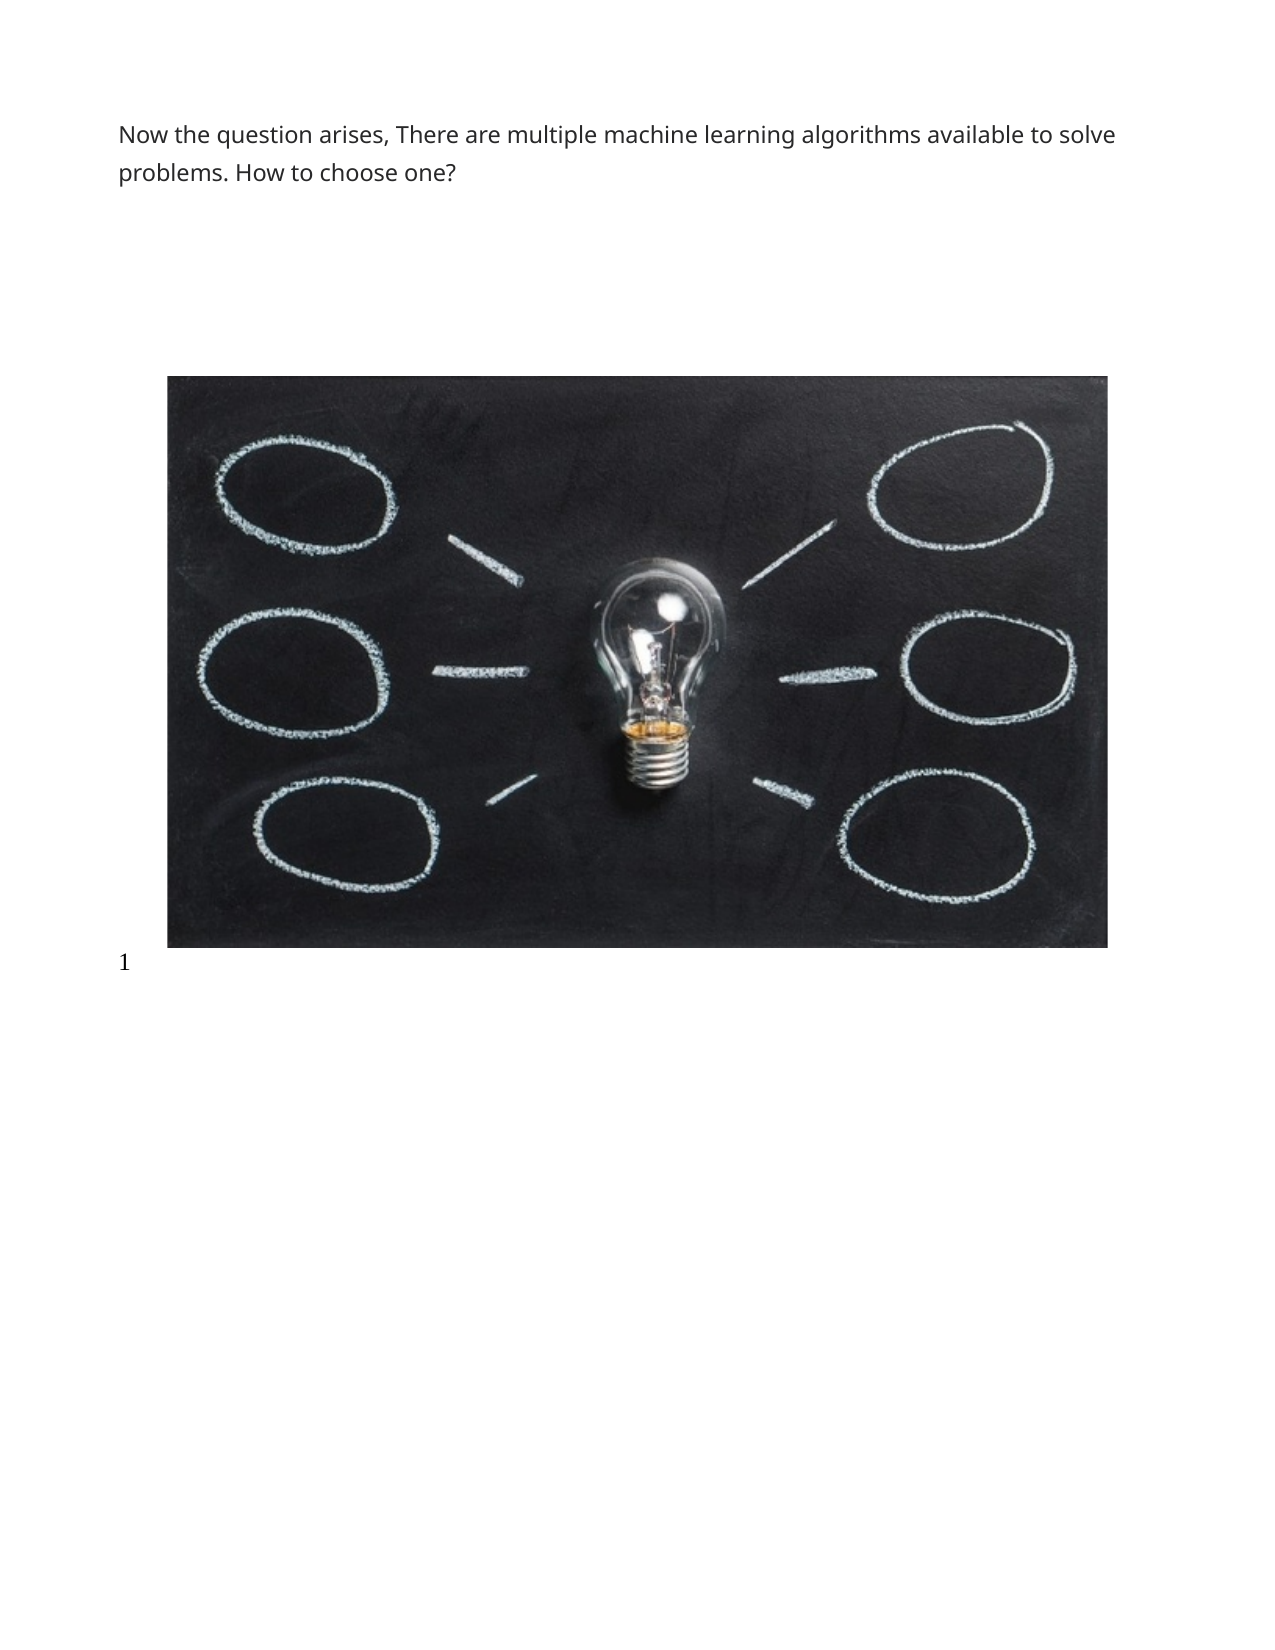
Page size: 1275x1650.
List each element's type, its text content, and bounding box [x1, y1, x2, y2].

text 1 [118, 377, 1157, 976]
text Now the question arises, There are multiple machine learning algorithms available to solve problems. How to choose one? [118, 118, 1157, 188]
picture [167, 376, 1108, 948]
